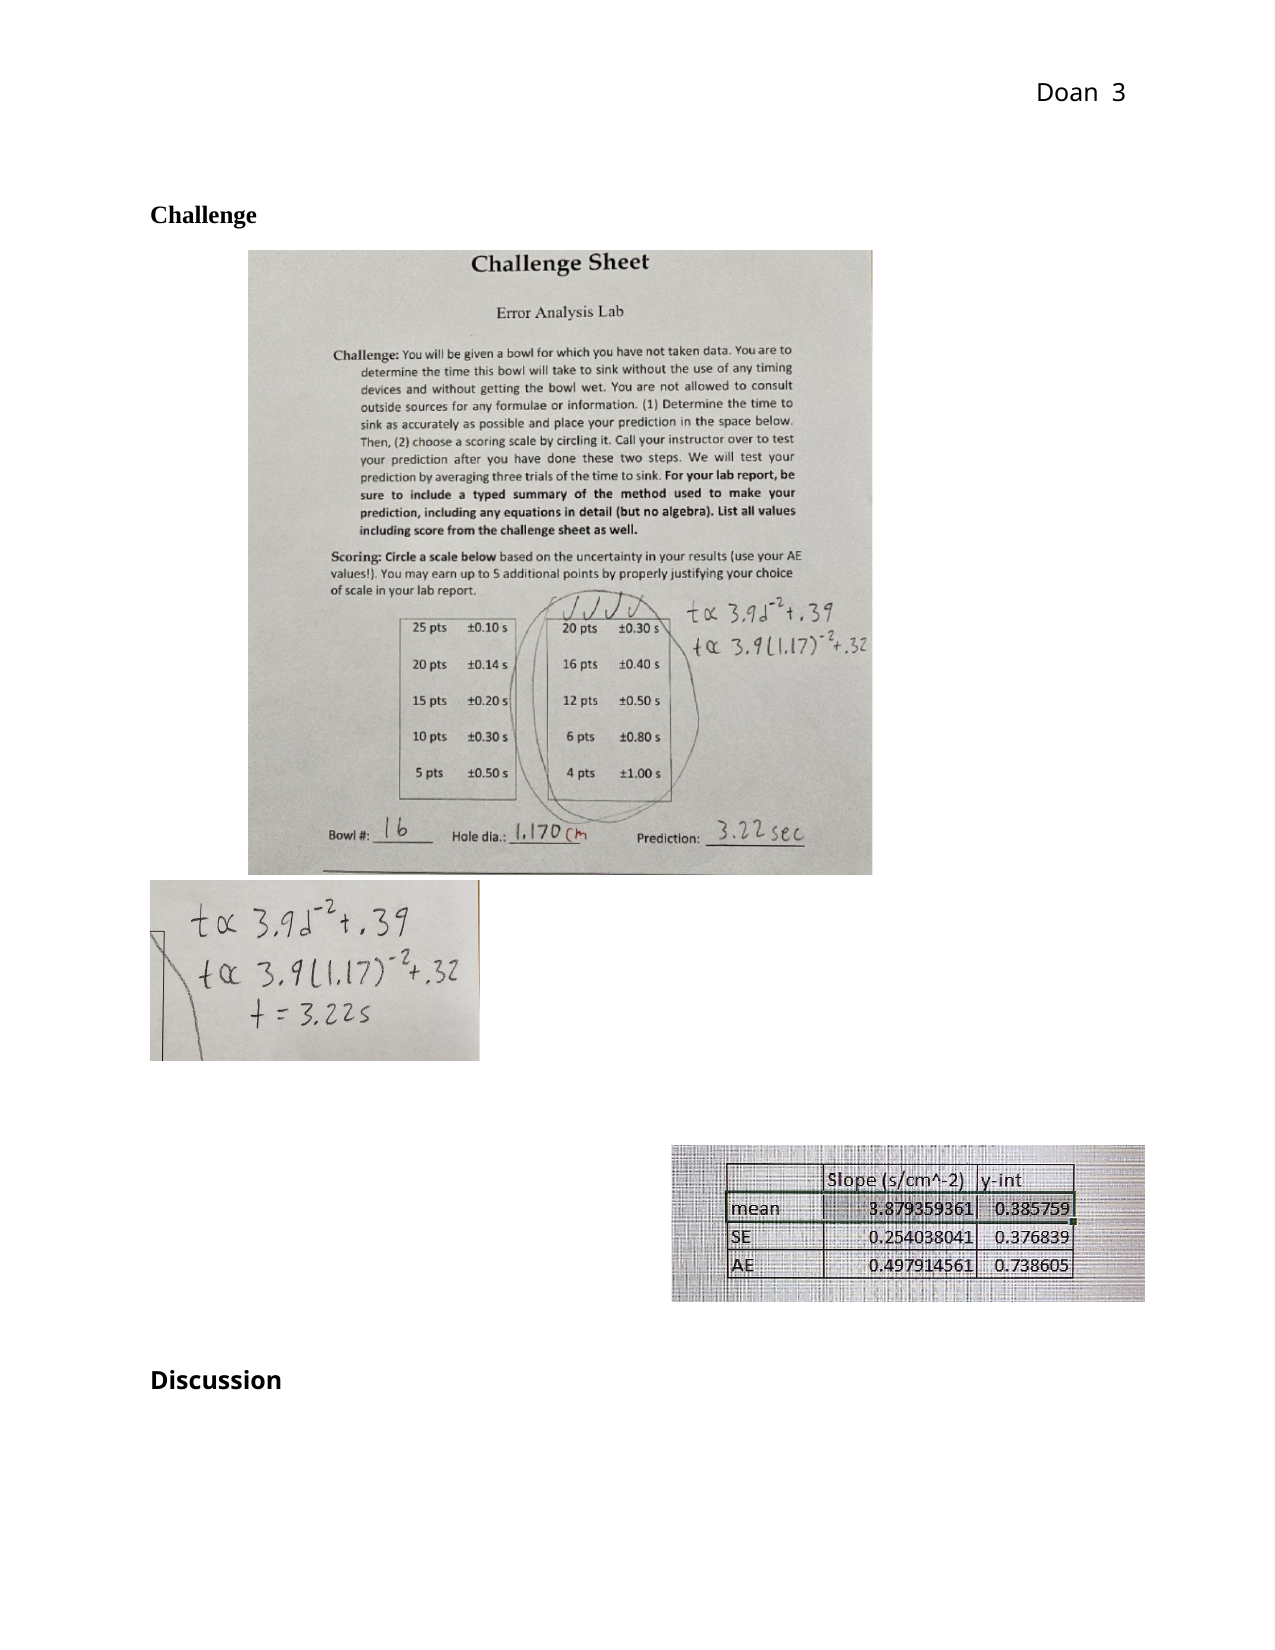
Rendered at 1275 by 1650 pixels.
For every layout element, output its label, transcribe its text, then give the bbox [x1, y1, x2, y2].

text Discussion [150, 1363, 1125, 1397]
text Challenge [150, 200, 1125, 229]
